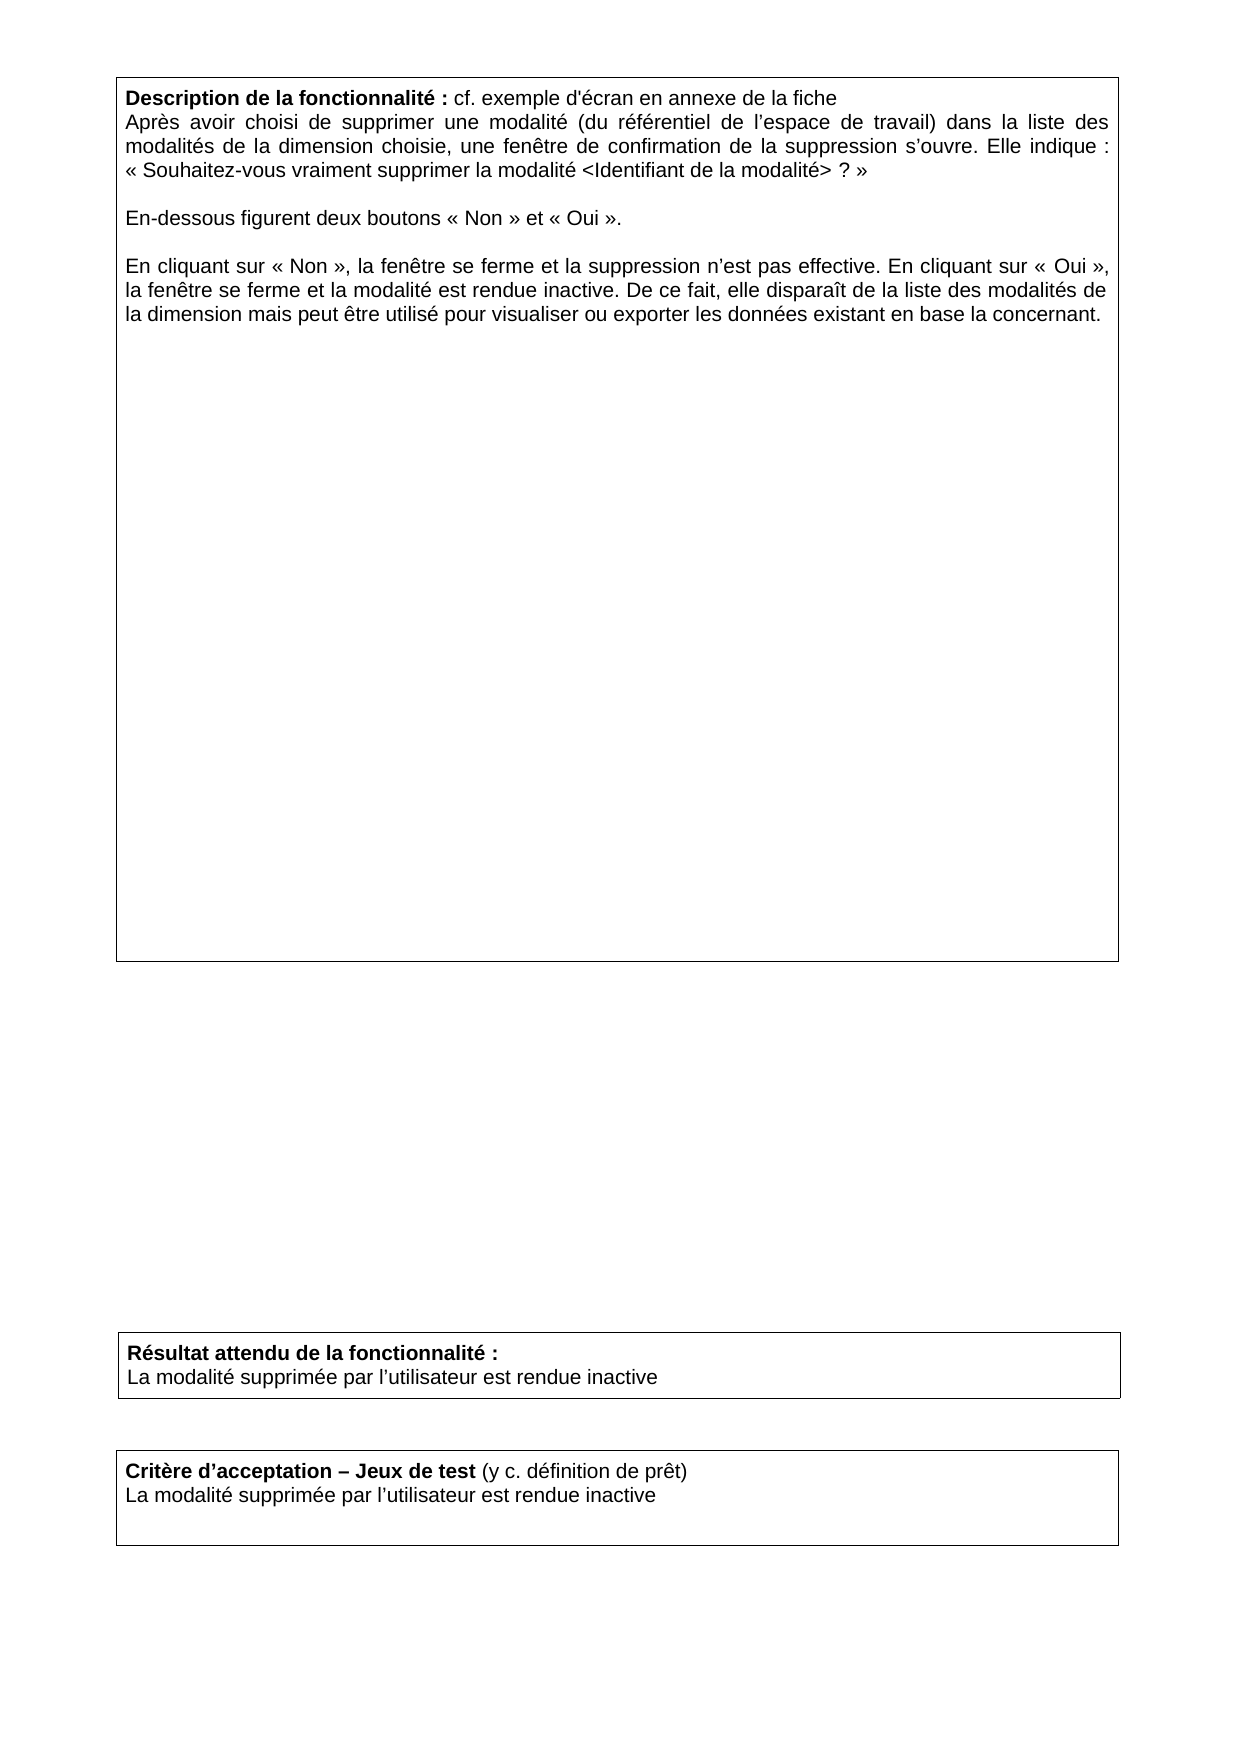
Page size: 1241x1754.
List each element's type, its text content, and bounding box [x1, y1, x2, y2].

text En cliquant sur « Non », la fenêtre se ferme et la suppression n’est pas effective. En cliquant sur « Oui », la fenêtre se ferme et la modalité est rendue inactive. De ce fait, elle disparaît de la liste des modalités de la dimension mais peut être utilisé pour visualiser ou exporter les données existant en base la concernant. [125, 253, 1109, 325]
text Résultat attendu de la fonctionnalité : [127, 1341, 1111, 1365]
text En-dessous figurent deux boutons « Non » et « Oui ». [125, 206, 1109, 229]
text Description de la fonctionnalité : cf. exemple d'écran en annexe de la fiche [125, 86, 1109, 110]
text Après avoir choisi de supprimer une modalité (du référentiel de l’espace de travail) dans la liste des modalités de la dimension choisie, une fenêtre de confirmation de la suppression s’ouvre. Elle indique : « Souhaitez-vous vraiment supprimer la modalité <Identifiant de la modalité> ? » [125, 110, 1109, 182]
text La modalité supprimée par l’utilisateur est rendue inactive [125, 1483, 1109, 1507]
text Critère d’acceptation – Jeux de test (y c. définition de prêt) [125, 1459, 1109, 1483]
text La modalité supprimée par l’utilisateur est rendue inactive [127, 1365, 1111, 1389]
